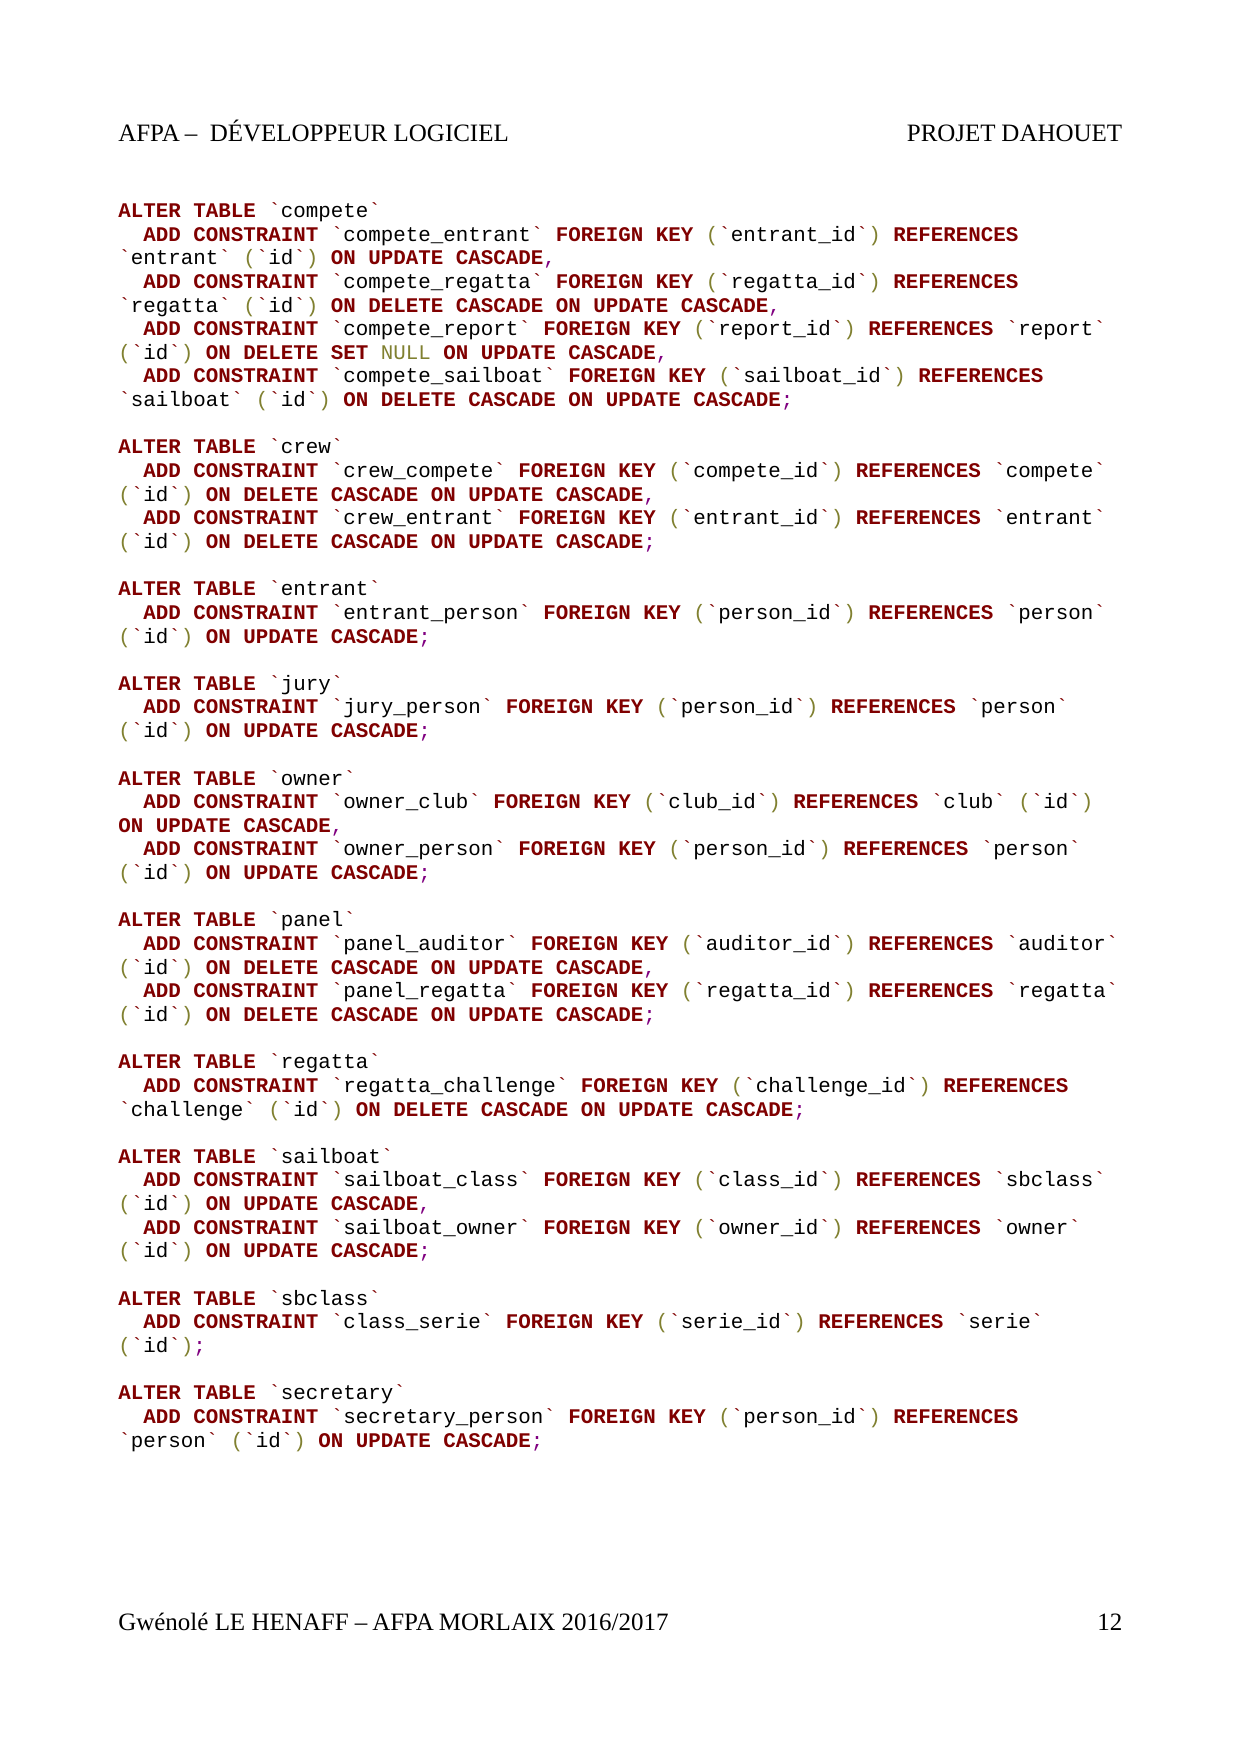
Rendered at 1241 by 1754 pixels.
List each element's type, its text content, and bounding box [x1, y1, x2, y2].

text ADD CONSTRAINT `crew_entrant` FOREIGN KEY (`entrant_id`) REFERENCES `entrant` (`id`) ON DELETE CASCADE ON UPDATE CASCADE; [118, 507, 1122, 555]
text ADD CONSTRAINT `compete_entrant` FOREIGN KEY (`entrant_id`) REFERENCES `entrant` (`id`) ON UPDATE CASCADE, [118, 224, 1122, 271]
text ADD CONSTRAINT `secretary_person` FOREIGN KEY (`person_id`) REFERENCES `person` (`id`) ON UPDATE CASCADE; [118, 1406, 1122, 1453]
text ADD CONSTRAINT `compete_report` FOREIGN KEY (`report_id`) REFERENCES `report` (`id`) ON DELETE SET NULL ON UPDATE CASCADE, [118, 318, 1122, 366]
text ALTER TABLE `entrant` [118, 578, 1122, 602]
text ALTER TABLE `panel` [118, 909, 1122, 933]
text ADD CONSTRAINT `regatta_challenge` FOREIGN KEY (`challenge_id`) REFERENCES `challenge` (`id`) ON DELETE CASCADE ON UPDATE CASCADE; [118, 1075, 1122, 1122]
text ADD CONSTRAINT `class_serie` FOREIGN KEY (`serie_id`) REFERENCES `serie` (`id`); [118, 1311, 1122, 1359]
text ALTER TABLE `sbclass` [118, 1288, 1122, 1311]
text ADD CONSTRAINT `entrant_person` FOREIGN KEY (`person_id`) REFERENCES `person` (`id`) ON UPDATE CASCADE; [118, 602, 1122, 649]
text ALTER TABLE `sailboat` [118, 1146, 1122, 1169]
text ALTER TABLE `crew` [118, 436, 1122, 460]
text ADD CONSTRAINT `panel_auditor` FOREIGN KEY (`auditor_id`) REFERENCES `auditor` (`id`) ON DELETE CASCADE ON UPDATE CASCADE, [118, 933, 1122, 980]
text ALTER TABLE `owner` [118, 767, 1122, 791]
text ADD CONSTRAINT `sailboat_class` FOREIGN KEY (`class_id`) REFERENCES `sbclass` (`id`) ON UPDATE CASCADE, [118, 1169, 1122, 1217]
text ADD CONSTRAINT `compete_regatta` FOREIGN KEY (`regatta_id`) REFERENCES `regatta` (`id`) ON DELETE CASCADE ON UPDATE CASCADE, [118, 271, 1122, 318]
text ADD CONSTRAINT `crew_compete` FOREIGN KEY (`compete_id`) REFERENCES `compete` (`id`) ON DELETE CASCADE ON UPDATE CASCADE, [118, 460, 1122, 507]
text ADD CONSTRAINT `compete_sailboat` FOREIGN KEY (`sailboat_id`) REFERENCES `sailboat` (`id`) ON DELETE CASCADE ON UPDATE CASCADE; [118, 366, 1122, 413]
text ALTER TABLE `jury` [118, 673, 1122, 697]
text ADD CONSTRAINT `panel_regatta` FOREIGN KEY (`regatta_id`) REFERENCES `regatta` (`id`) ON DELETE CASCADE ON UPDATE CASCADE; [118, 980, 1122, 1028]
text ALTER TABLE `compete` [118, 200, 1122, 224]
text ALTER TABLE `regatta` [118, 1051, 1122, 1075]
text ADD CONSTRAINT `owner_person` FOREIGN KEY (`person_id`) REFERENCES `person` (`id`) ON UPDATE CASCADE; [118, 838, 1122, 886]
text ALTER TABLE `secretary` [118, 1382, 1122, 1406]
text ADD CONSTRAINT `jury_person` FOREIGN KEY (`person_id`) REFERENCES `person` (`id`) ON UPDATE CASCADE; [118, 697, 1122, 744]
text ADD CONSTRAINT `owner_club` FOREIGN KEY (`club_id`) REFERENCES `club` (`id`) ON UPDATE CASCADE, [118, 791, 1122, 838]
text ADD CONSTRAINT `sailboat_owner` FOREIGN KEY (`owner_id`) REFERENCES `owner` (`id`) ON UPDATE CASCADE; [118, 1217, 1122, 1264]
